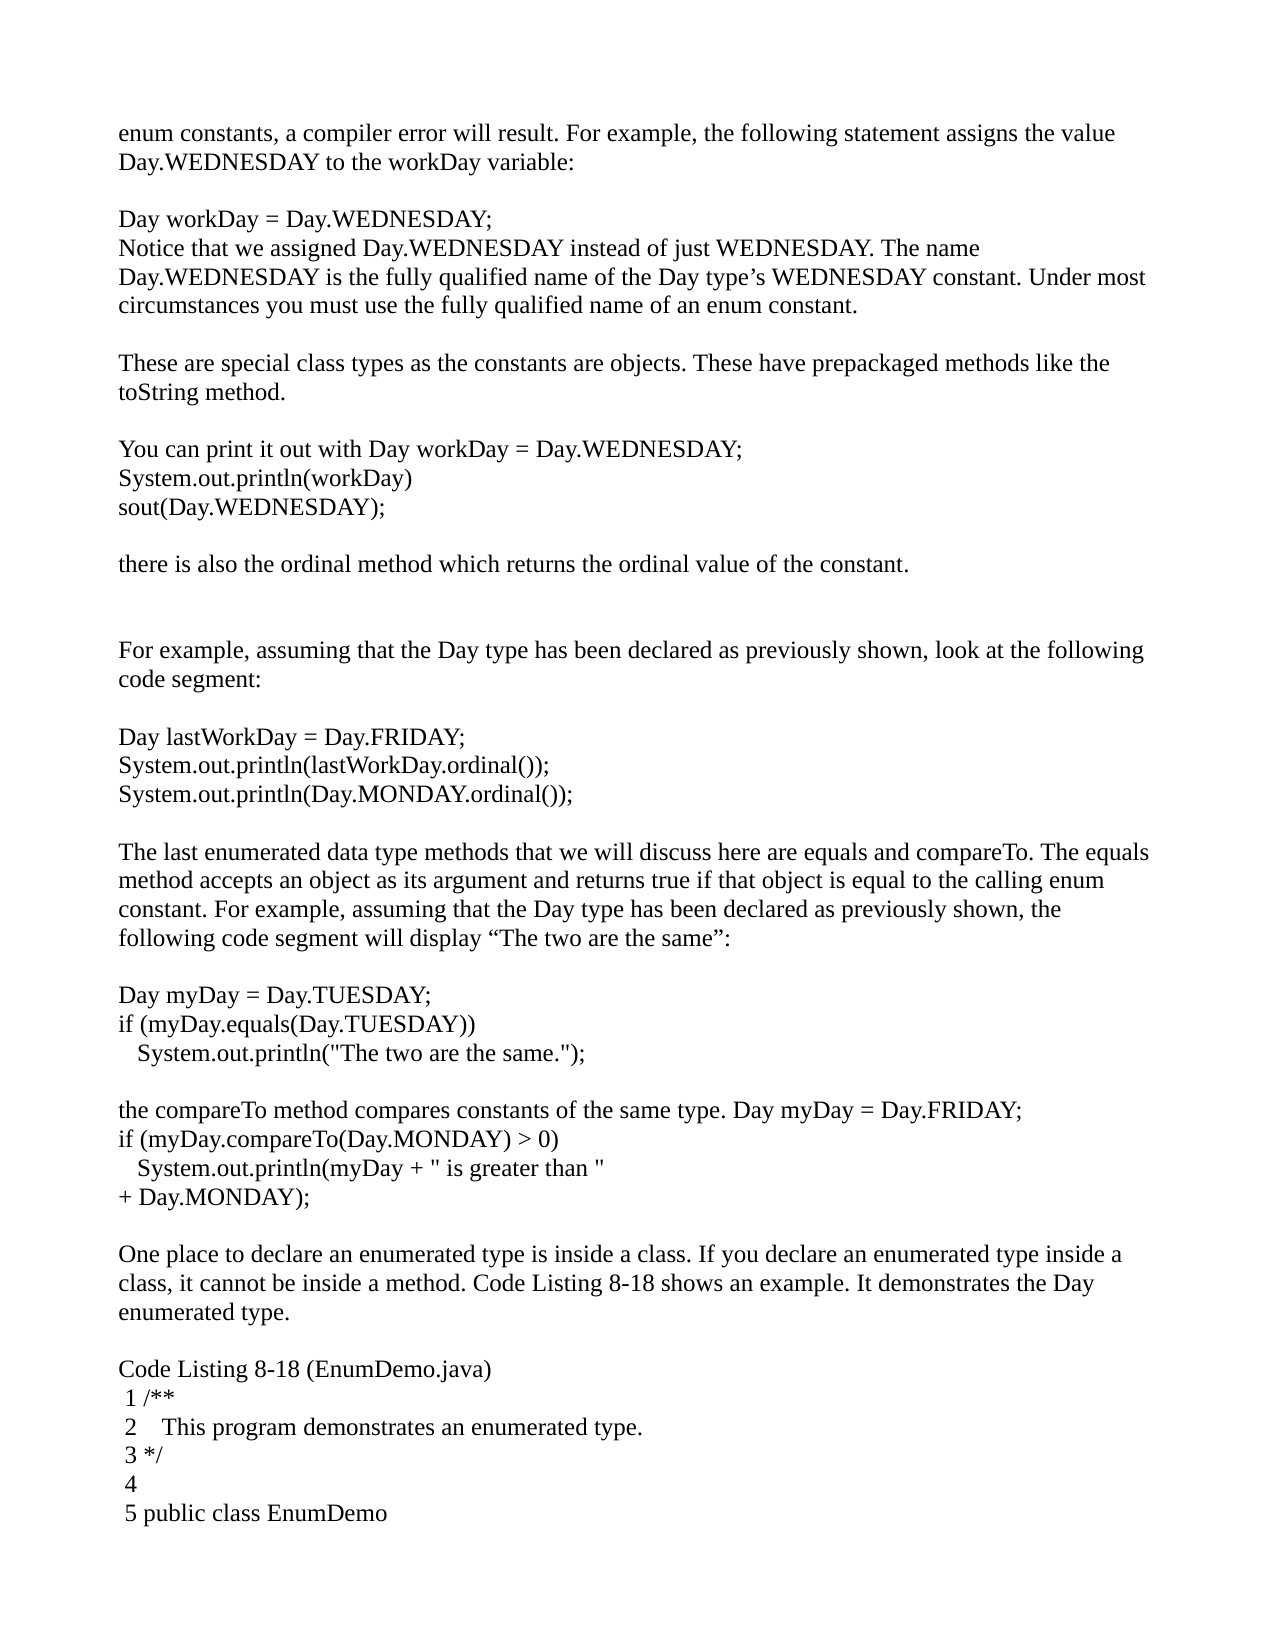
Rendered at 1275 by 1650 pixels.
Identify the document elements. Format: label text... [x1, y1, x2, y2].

text These are special class types as the constants are objects. These have prepackaged methods like the toString method. [118, 348, 1157, 406]
text 2 This program demonstrates an enumerated type. [118, 1412, 1157, 1441]
text Day lastWorkDay = Day.FRIDAY; [118, 722, 1157, 751]
text 1 /** [118, 1383, 1157, 1412]
text System.out.println(myDay + " is greater than " [118, 1153, 1157, 1182]
text One place to declare an enumerated type is inside a class. If you declare an enumerated type inside a class, it cannot be inside a method. Code Listing 8-18 shows an example. It demonstrates the Day enumerated type. [118, 1239, 1157, 1326]
text if (myDay.equals(Day.TUESDAY)) [118, 1009, 1157, 1038]
text Day workDay = Day.WEDNESDAY; [118, 204, 1157, 233]
text For example, assuming that the Day type has been declared as previously shown, look at the following code segment: [118, 636, 1157, 693]
text System.out.println("The two are the same."); [118, 1038, 1157, 1067]
text there is also the ordinal method which returns the ordinal value of the constant. [118, 549, 1157, 578]
text The last enumerated data type methods that we will discuss here are equals and compareTo. The equals method accepts an object as its argument and returns true if that object is equal to the calling enum constant. For example, assuming that the Day type has been declared as previously shown, the following code segment will display “The two are the same”: [118, 837, 1157, 952]
text sout(Day.WEDNESDAY); [118, 492, 1157, 521]
text System.out.println(lastWorkDay.ordinal()); [118, 751, 1157, 779]
text enum constants, a compiler error will result. For example, the following statement assigns the value Day.WEDNESDAY to the workDay variable: [118, 118, 1157, 176]
text the compareTo method compares constants of the same type. Day myDay = Day.FRIDAY; [118, 1096, 1157, 1124]
text Code Listing 8-18 (EnumDemo.java) [118, 1354, 1157, 1383]
text 4 [118, 1469, 1157, 1498]
text + Day.MONDAY); [118, 1182, 1157, 1211]
text System.out.println(workDay) [118, 463, 1157, 492]
text Notice that we assigned Day.WEDNESDAY instead of just WEDNESDAY. The name Day.WEDNESDAY is the fully qualified name of the Day type’s WEDNESDAY constant. Under most circumstances you must use the fully qualified name of an enum constant. [118, 233, 1157, 319]
text 3 */ [118, 1441, 1157, 1469]
text if (myDay.compareTo(Day.MONDAY) > 0) [118, 1124, 1157, 1153]
text 5 public class EnumDemo [118, 1498, 1157, 1527]
text You can print it out with Day workDay = Day.WEDNESDAY; [118, 434, 1157, 463]
text Day myDay = Day.TUESDAY; [118, 981, 1157, 1009]
text System.out.println(Day.MONDAY.ordinal()); [118, 779, 1157, 808]
